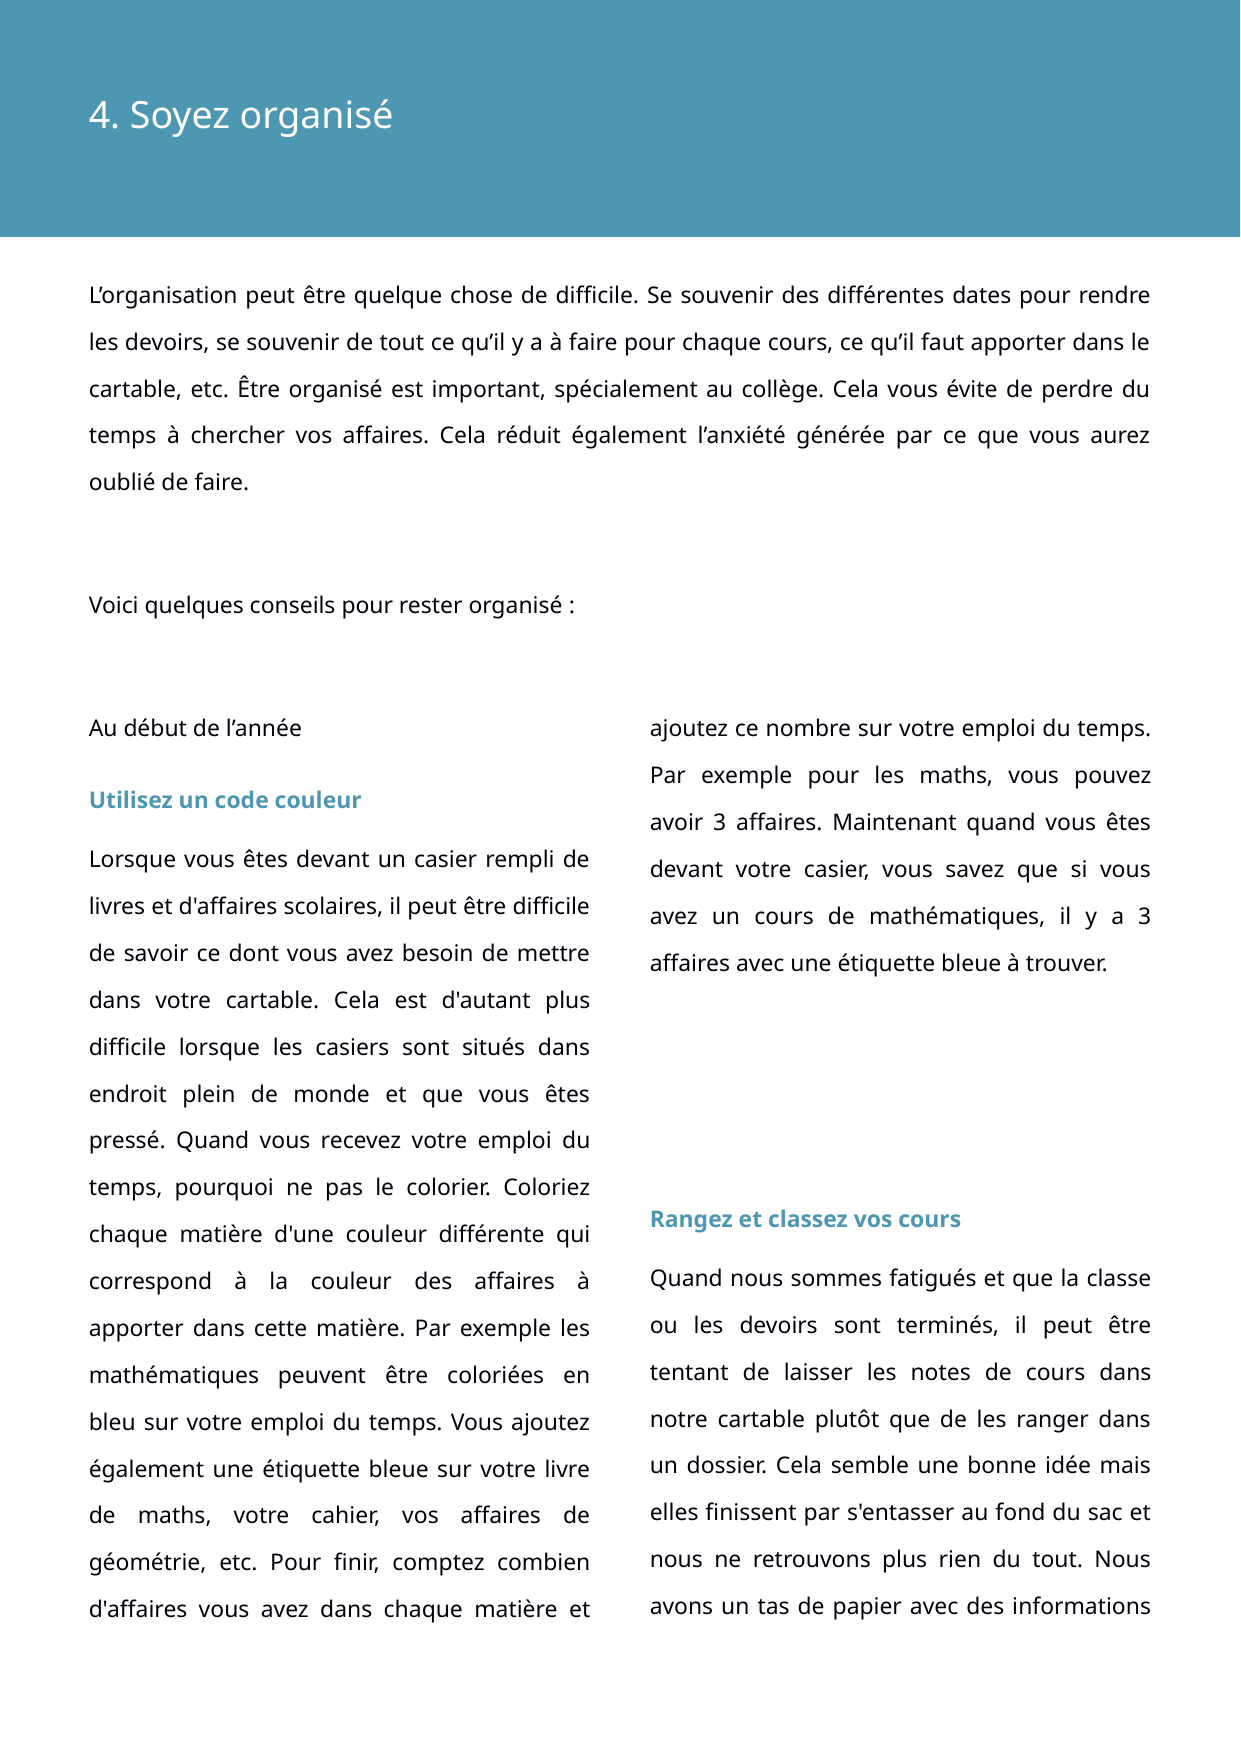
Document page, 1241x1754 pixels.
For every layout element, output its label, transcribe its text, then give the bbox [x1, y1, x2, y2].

text Quand nous sommes fatigués et que la classe ou les devoirs sont terminés, il peut être tentant de laisser les notes de cours dans notre cartable plutôt que de les ranger dans un dossier. Cela semble une bonne idée mais elles finissent par s'entasser au fond du sac et nous ne retrouvons plus rien du tout. Nous avons un tas de papier avec des informations [649, 1262, 1152, 1621]
text Lorsque vous êtes devant un casier rempli de livres et d'affaires scolaires, il peut être difficile de savoir ce dont vous avez besoin de mettre dans votre cartable. Cela est d'autant plus difficile lorsque les casiers sont situés dans endroit plein de monde et que vous êtes pressé. Quand vous recevez votre emploi du temps, pourquoi ne pas le colorier. Coloriez chaque matière d'une couleur différente qui correspond à la couleur des affaires à apporter dans cette matière. Par exemple les mathématiques peuvent être coloriées en bleu sur votre emploi du temps. Vous ajoutez également une étiquette bleue sur votre livre de maths, votre cahier, vos affaires de géométrie, etc. Pour finir, comptez combien d'affaires vous avez dans chaque matière et [88, 843, 591, 1624]
text ajoutez ce nombre sur votre emploi du temps. Par exemple pour les maths, vous pouvez avoir 3 affaires. Maintenant quand vous êtes devant votre casier, vous savez que si vous avez un cours de mathématiques, il y a 3 affaires avec une étiquette bleue à trouver. [649, 712, 1152, 978]
subtitle Rangez et classez vos cours [649, 1203, 1152, 1234]
text Au début de l’année [88, 712, 591, 743]
text Voici quelques conseils pour rester organisé : [88, 589, 1152, 621]
text L’organisation peut être quelque chose de difficile. Se souvenir des différentes dates pour rendre les devoirs, se souvenir de tout ce qu’il y a à faire pour chaque cours, ce qu’il faut apporter dans le cartable, etc. Être organisé est important, spécialement au collège. Cela vous évite de perdre du temps à chercher vos affaires. Cela réduit également l’anxiété générée par ce que vous aurez oublié de faire. [88, 279, 1152, 498]
subtitle Utilisez un code couleur [88, 784, 591, 815]
subtitle 4. Soyez organisé [88, 88, 1152, 139]
